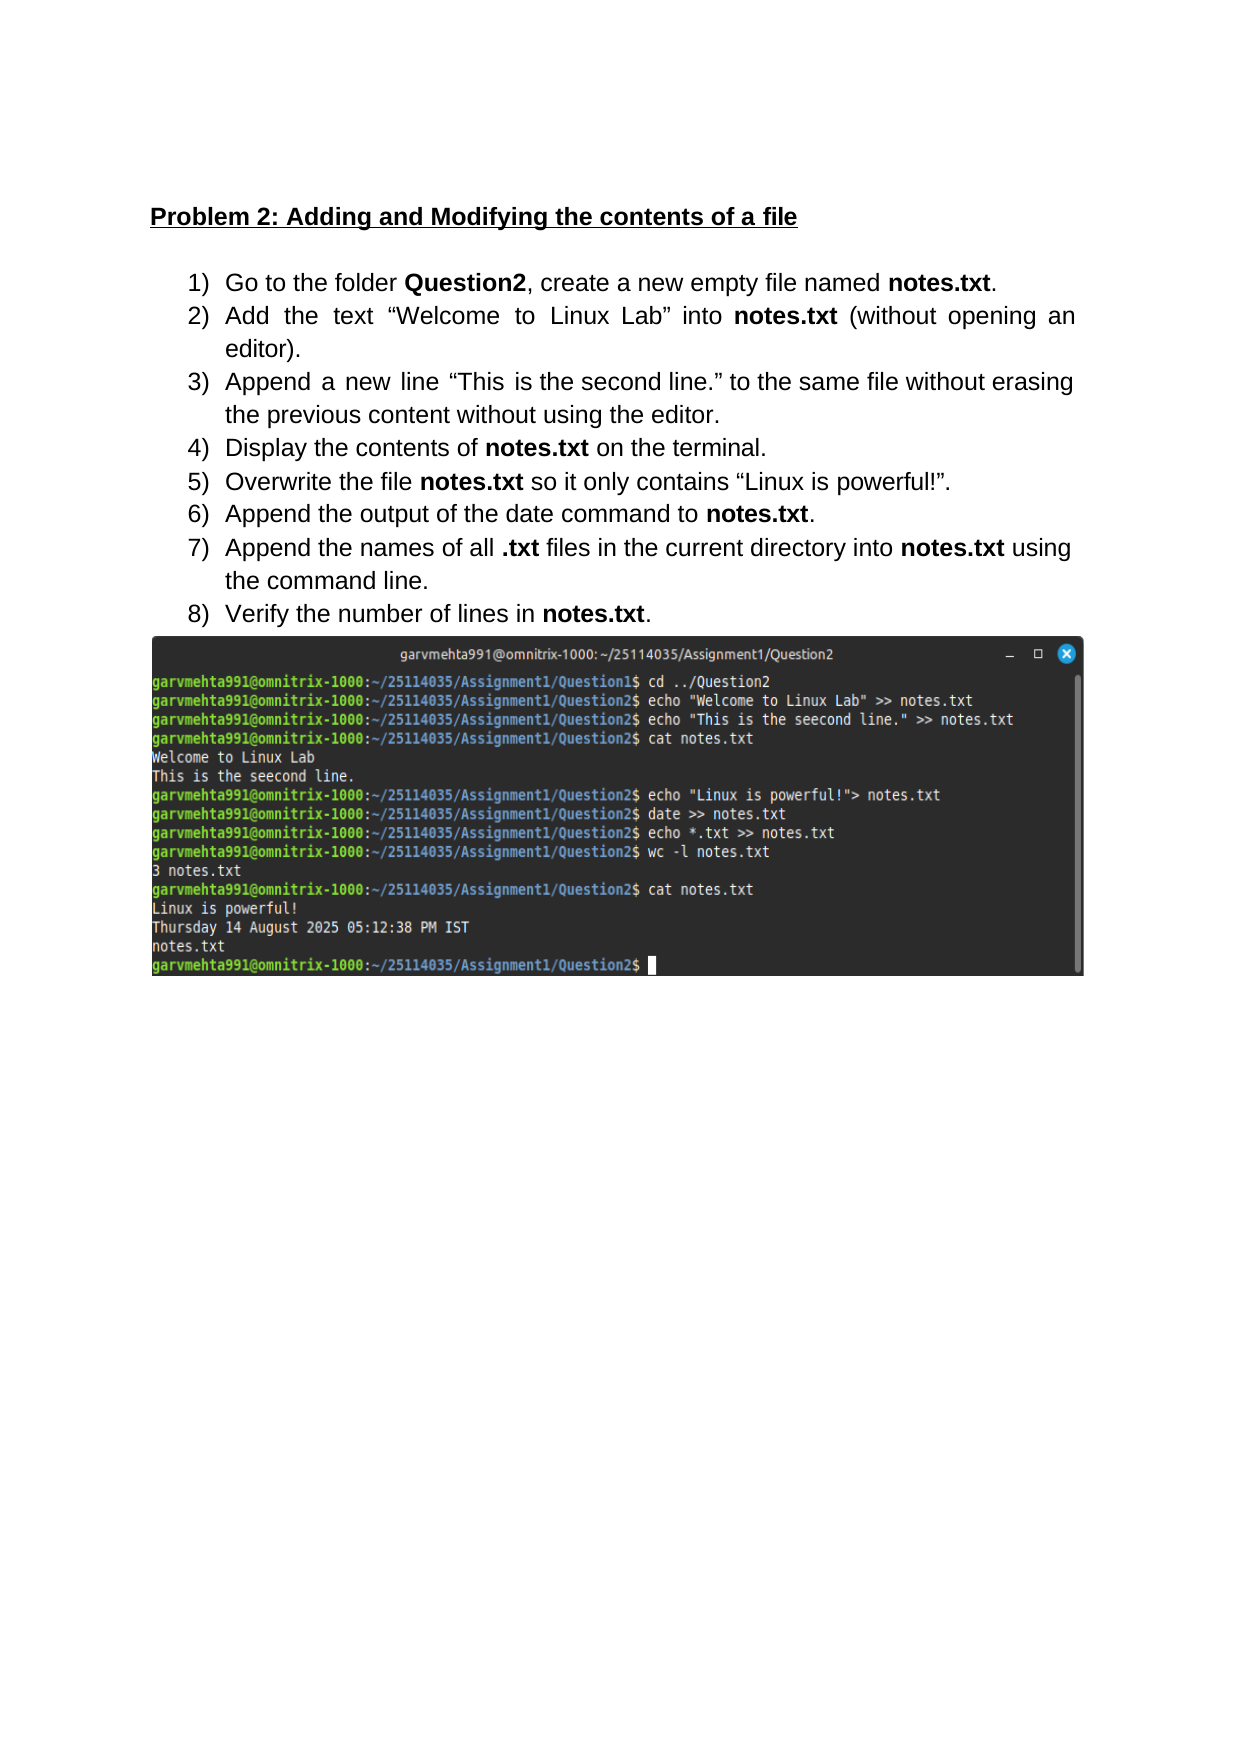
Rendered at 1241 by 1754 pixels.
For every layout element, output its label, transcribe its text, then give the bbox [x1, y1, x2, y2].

list Display the contents of notes.txt on the terminal. [187, 433, 1093, 462]
list Append the names of all .txt files in the current directory into notes.txt using the command line. [187, 533, 1089, 594]
list Add the text “Welcome to Linux Lab” into notes.txt (without opening an editor). [187, 301, 1088, 363]
list Go to the folder Question2, create a new empty file named notes.txt. [187, 268, 1093, 297]
list Verify the number of lines in notes.txt. [187, 599, 1093, 627]
list Append the output of the date command to notes.txt. [187, 499, 1093, 528]
subtitle Problem 2: Adding and Modifying the contents of a file [150, 202, 1093, 231]
picture [152, 636, 1084, 976]
list Overwrite the file notes.txt so it only contains “Linux is powerful!”. [187, 466, 1093, 495]
list Append a new line “This is the second line.” to the same file without erasing the previous content without using the editor. [187, 367, 1089, 429]
